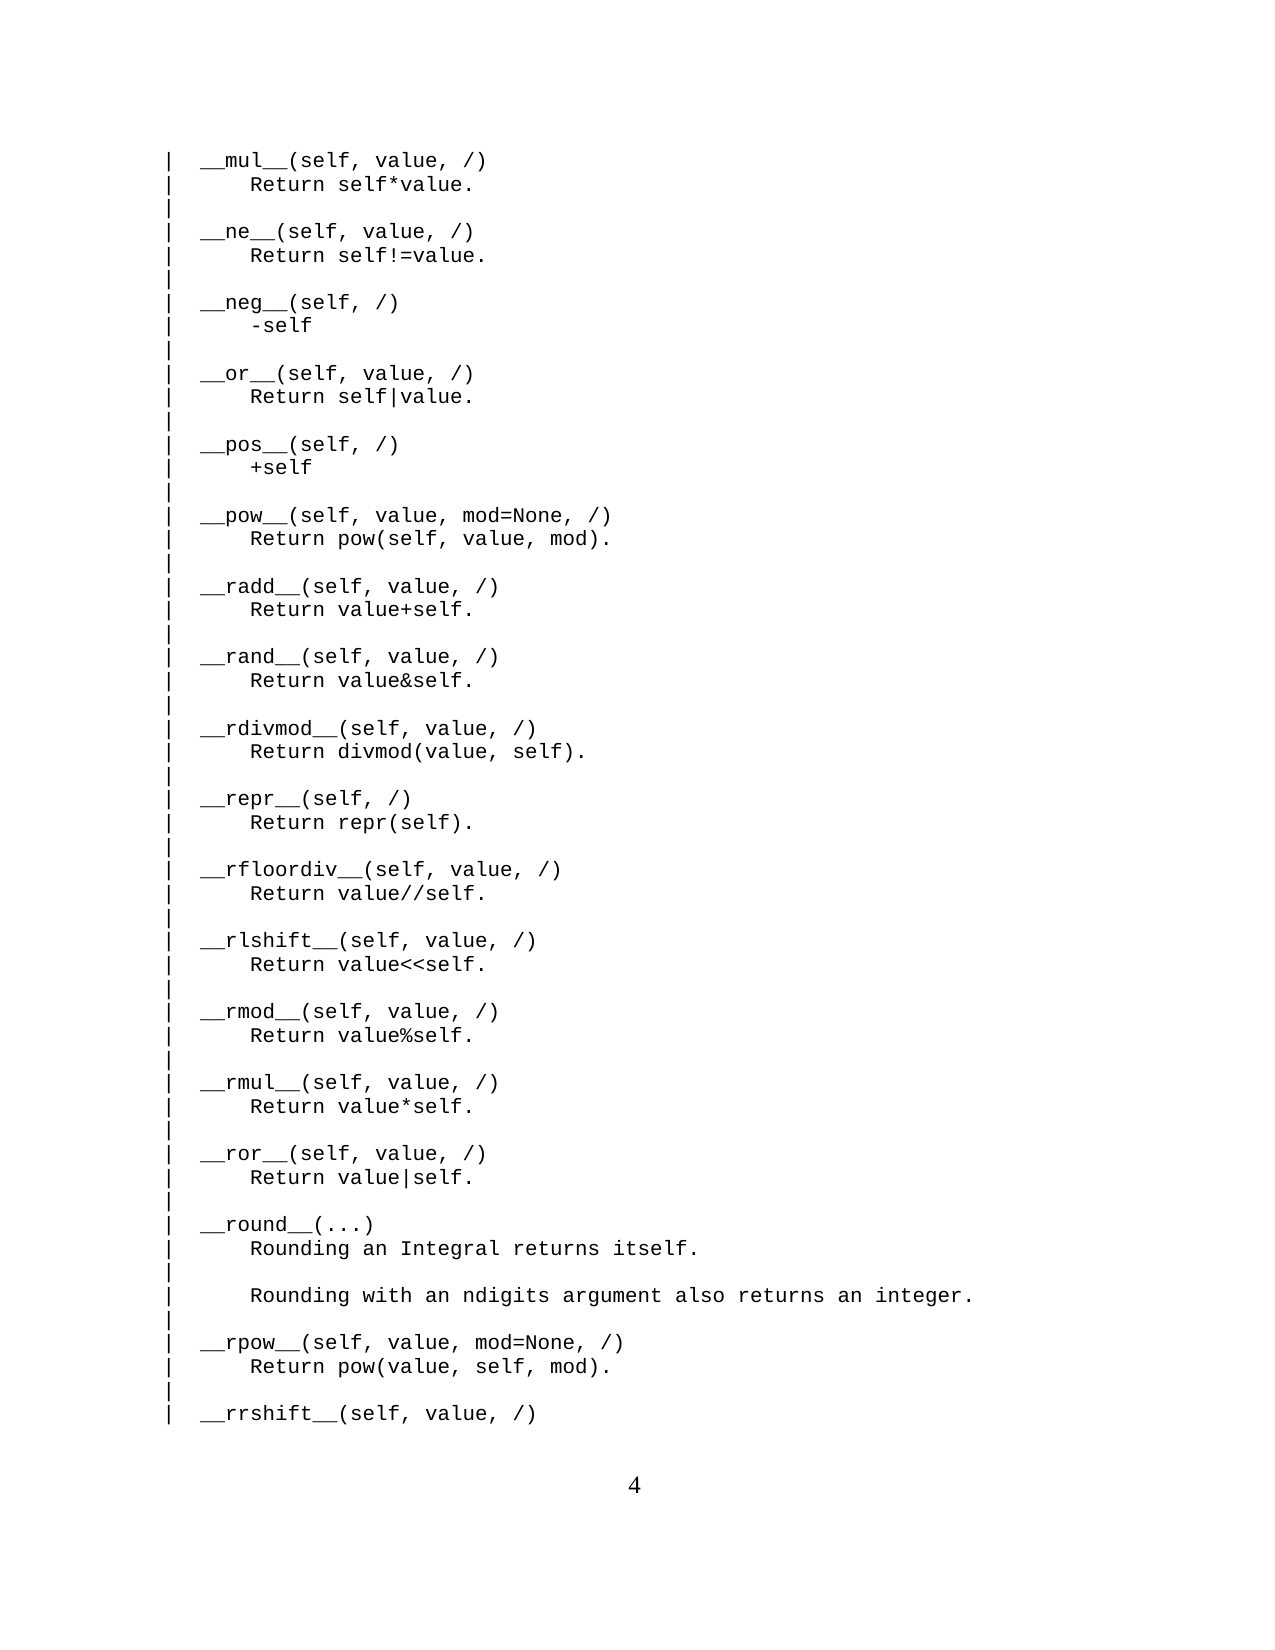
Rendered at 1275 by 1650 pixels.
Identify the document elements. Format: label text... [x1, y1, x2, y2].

text | __rmod__(self, value, /) [150, 1001, 1125, 1025]
text | Return value//self. [150, 883, 1125, 907]
text | __neg__(self, /) [150, 292, 1125, 316]
text | __ror__(self, value, /) [150, 1143, 1125, 1167]
text | __rmul__(self, value, /) [150, 1072, 1125, 1096]
text | [150, 1119, 1125, 1143]
text | __ne__(self, value, /) [150, 221, 1125, 244]
text | __rfloordiv__(self, value, /) [150, 859, 1125, 883]
text | Return divmod(value, self). [150, 741, 1125, 765]
text | __radd__(self, value, /) [150, 576, 1125, 599]
text | [150, 1261, 1125, 1285]
text | __round__(...) [150, 1214, 1125, 1238]
text | -self [150, 316, 1125, 339]
text | [150, 765, 1125, 788]
text | [150, 978, 1125, 1001]
text | Return value*self. [150, 1096, 1125, 1119]
text | [150, 481, 1125, 505]
text | Rounding with an ndigits argument also returns an integer. [150, 1285, 1125, 1309]
text | __mul__(self, value, /) [150, 150, 1125, 174]
text | __rlshift__(self, value, /) [150, 930, 1125, 954]
text | Return value<<self. [150, 954, 1125, 978]
text | __rrshift__(self, value, /) [150, 1403, 1125, 1427]
text | [150, 623, 1125, 647]
text | Return value|self. [150, 1167, 1125, 1190]
text | Return value&self. [150, 670, 1125, 694]
text | +self [150, 457, 1125, 481]
text | [150, 836, 1125, 859]
text | __repr__(self, /) [150, 788, 1125, 812]
text | Return value+self. [150, 599, 1125, 623]
text | __pos__(self, /) [150, 434, 1125, 457]
text | Return value%self. [150, 1025, 1125, 1048]
text | __rdivmod__(self, value, /) [150, 717, 1125, 741]
text | Rounding an Integral returns itself. [150, 1238, 1125, 1261]
text | __rpow__(self, value, mod=None, /) [150, 1332, 1125, 1356]
text | [150, 268, 1125, 292]
text | __rand__(self, value, /) [150, 647, 1125, 670]
text | [150, 694, 1125, 717]
text | Return pow(self, value, mod). [150, 528, 1125, 552]
text | Return self!=value. [150, 244, 1125, 268]
text | Return self|value. [150, 386, 1125, 410]
text | [150, 1048, 1125, 1072]
text | [150, 552, 1125, 576]
text | [150, 1379, 1125, 1403]
text | [150, 197, 1125, 221]
text | __pow__(self, value, mod=None, /) [150, 505, 1125, 528]
text | Return repr(self). [150, 812, 1125, 836]
text | __or__(self, value, /) [150, 363, 1125, 386]
text | [150, 907, 1125, 930]
text | Return pow(value, self, mod). [150, 1356, 1125, 1379]
text | [150, 1190, 1125, 1214]
text | Return self*value. [150, 174, 1125, 197]
text | [150, 1309, 1125, 1332]
text | [150, 410, 1125, 434]
text | [150, 339, 1125, 363]
